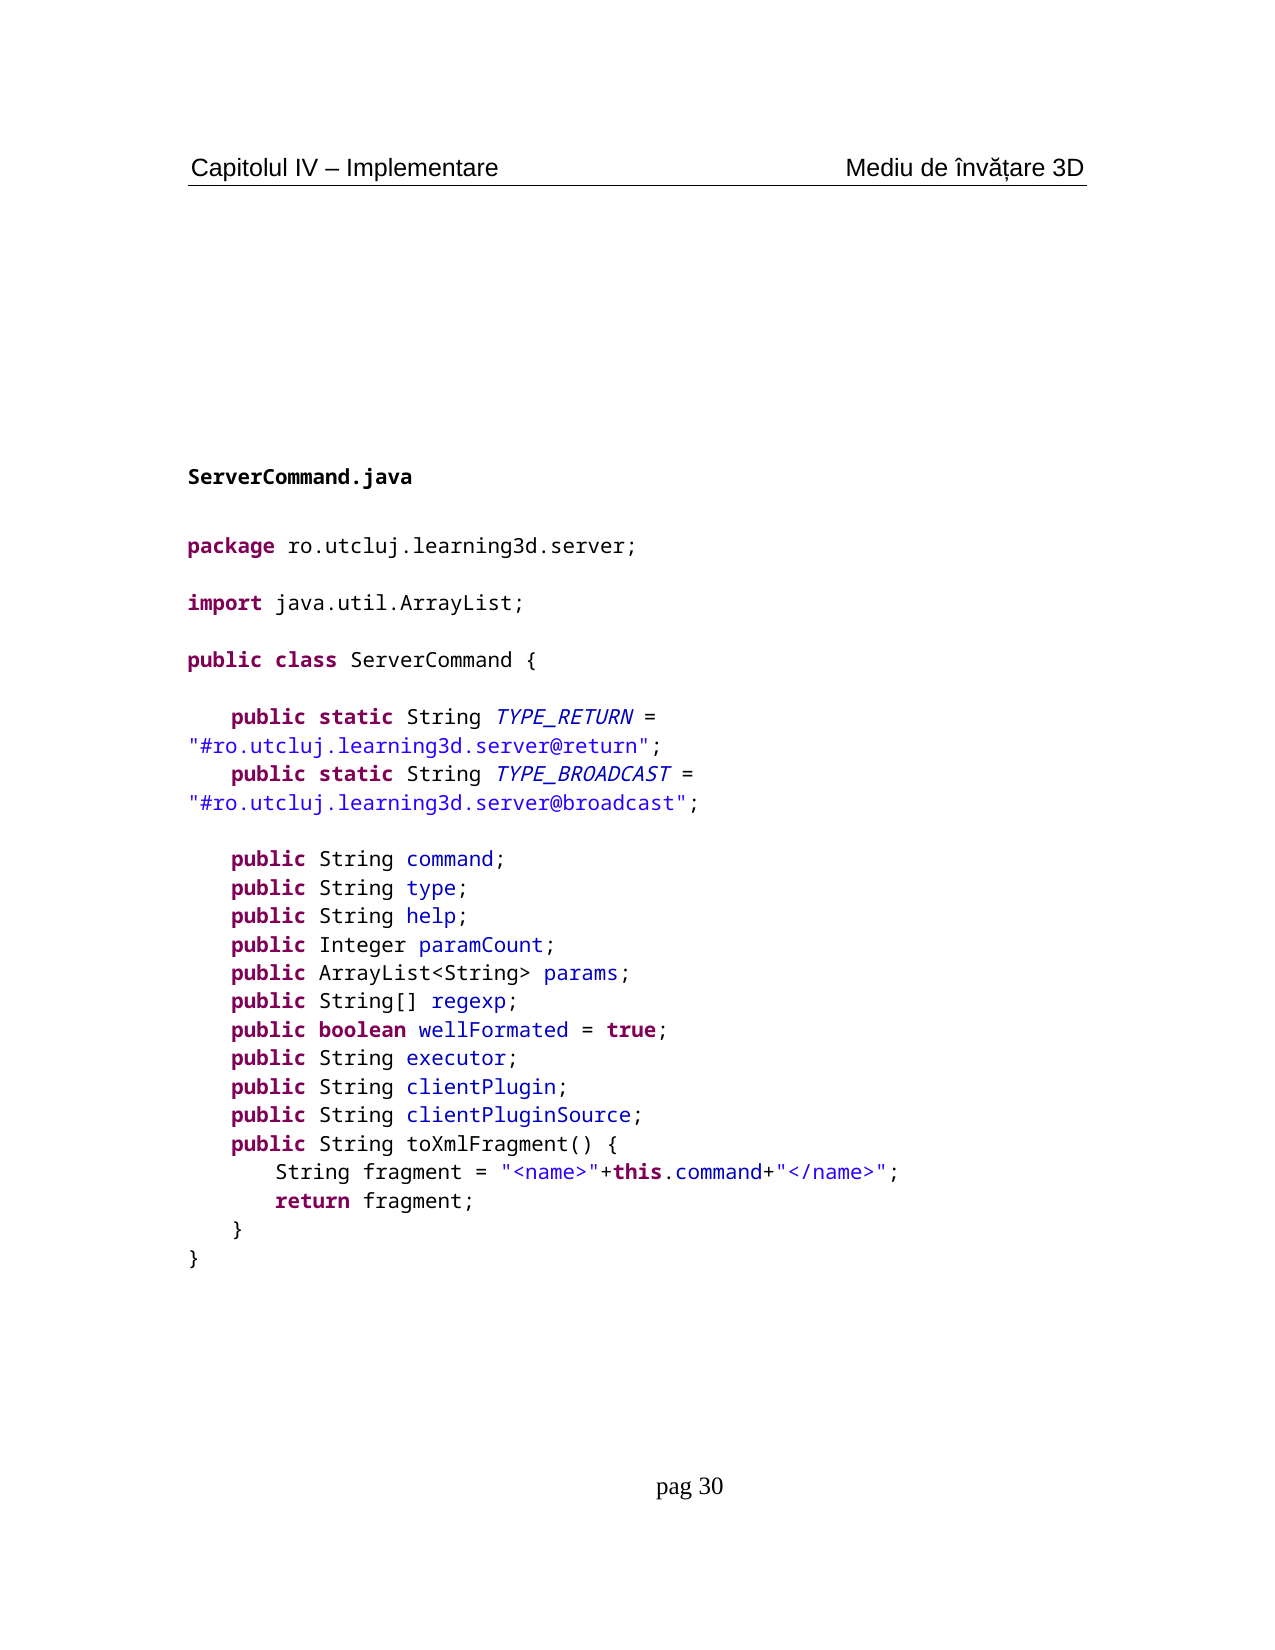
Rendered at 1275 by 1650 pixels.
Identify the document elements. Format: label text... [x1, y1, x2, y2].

text import java.util.ArrayList; [187, 588, 1087, 617]
text public String[] regexp; [187, 987, 1087, 1015]
text ServerCommand.java [187, 462, 1087, 490]
text } [187, 1243, 1087, 1271]
text public String clientPlugin; [187, 1072, 1087, 1100]
text public ArrayList<String> params; [187, 958, 1087, 987]
text public String clientPluginSource; [187, 1100, 1087, 1129]
text String fragment = "<name>"+this.command+"</name>"; [187, 1157, 1087, 1186]
text public static String TYPE_BROADCAST = "#ro.utcluj.learning3d.server@broadcast"; [187, 759, 1087, 816]
text public class ServerCommand { [187, 645, 1087, 674]
text public Integer paramCount; [187, 930, 1087, 958]
text public String help; [187, 901, 1087, 930]
text public String type; [187, 873, 1087, 901]
text public static String TYPE_RETURN = "#ro.utcluj.learning3d.server@return"; [187, 702, 1087, 759]
text } [187, 1214, 1087, 1243]
text package ro.utcluj.learning3d.server; [187, 532, 1087, 560]
text public String executor; [187, 1043, 1087, 1072]
text public boolean wellFormated = true; [187, 1015, 1087, 1043]
text public String toXmlFragment() { [187, 1129, 1087, 1157]
text public String command; [187, 844, 1087, 873]
text return fragment; [187, 1186, 1087, 1214]
